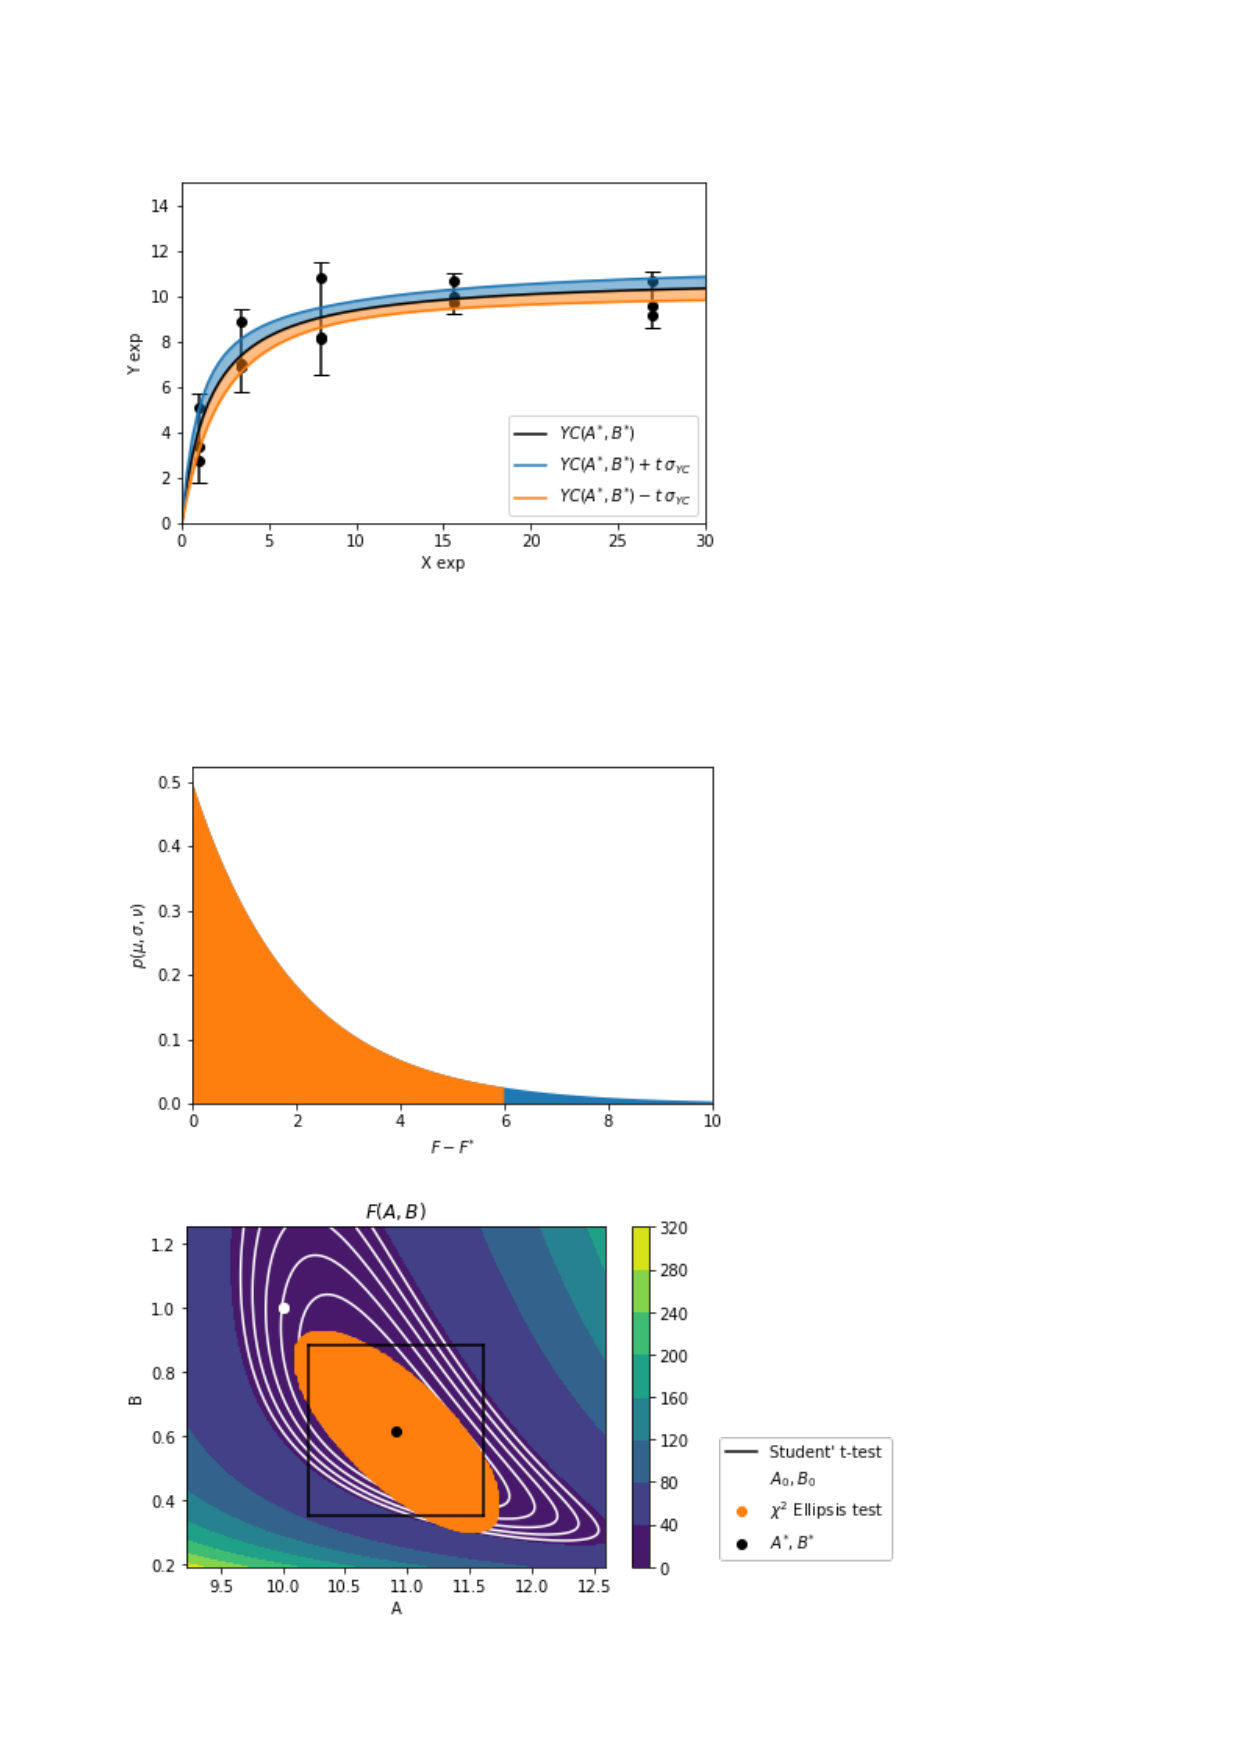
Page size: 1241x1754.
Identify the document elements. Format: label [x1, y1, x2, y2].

picture [118, 1189, 901, 1627]
picture [118, 750, 733, 1169]
picture [118, 167, 726, 583]
